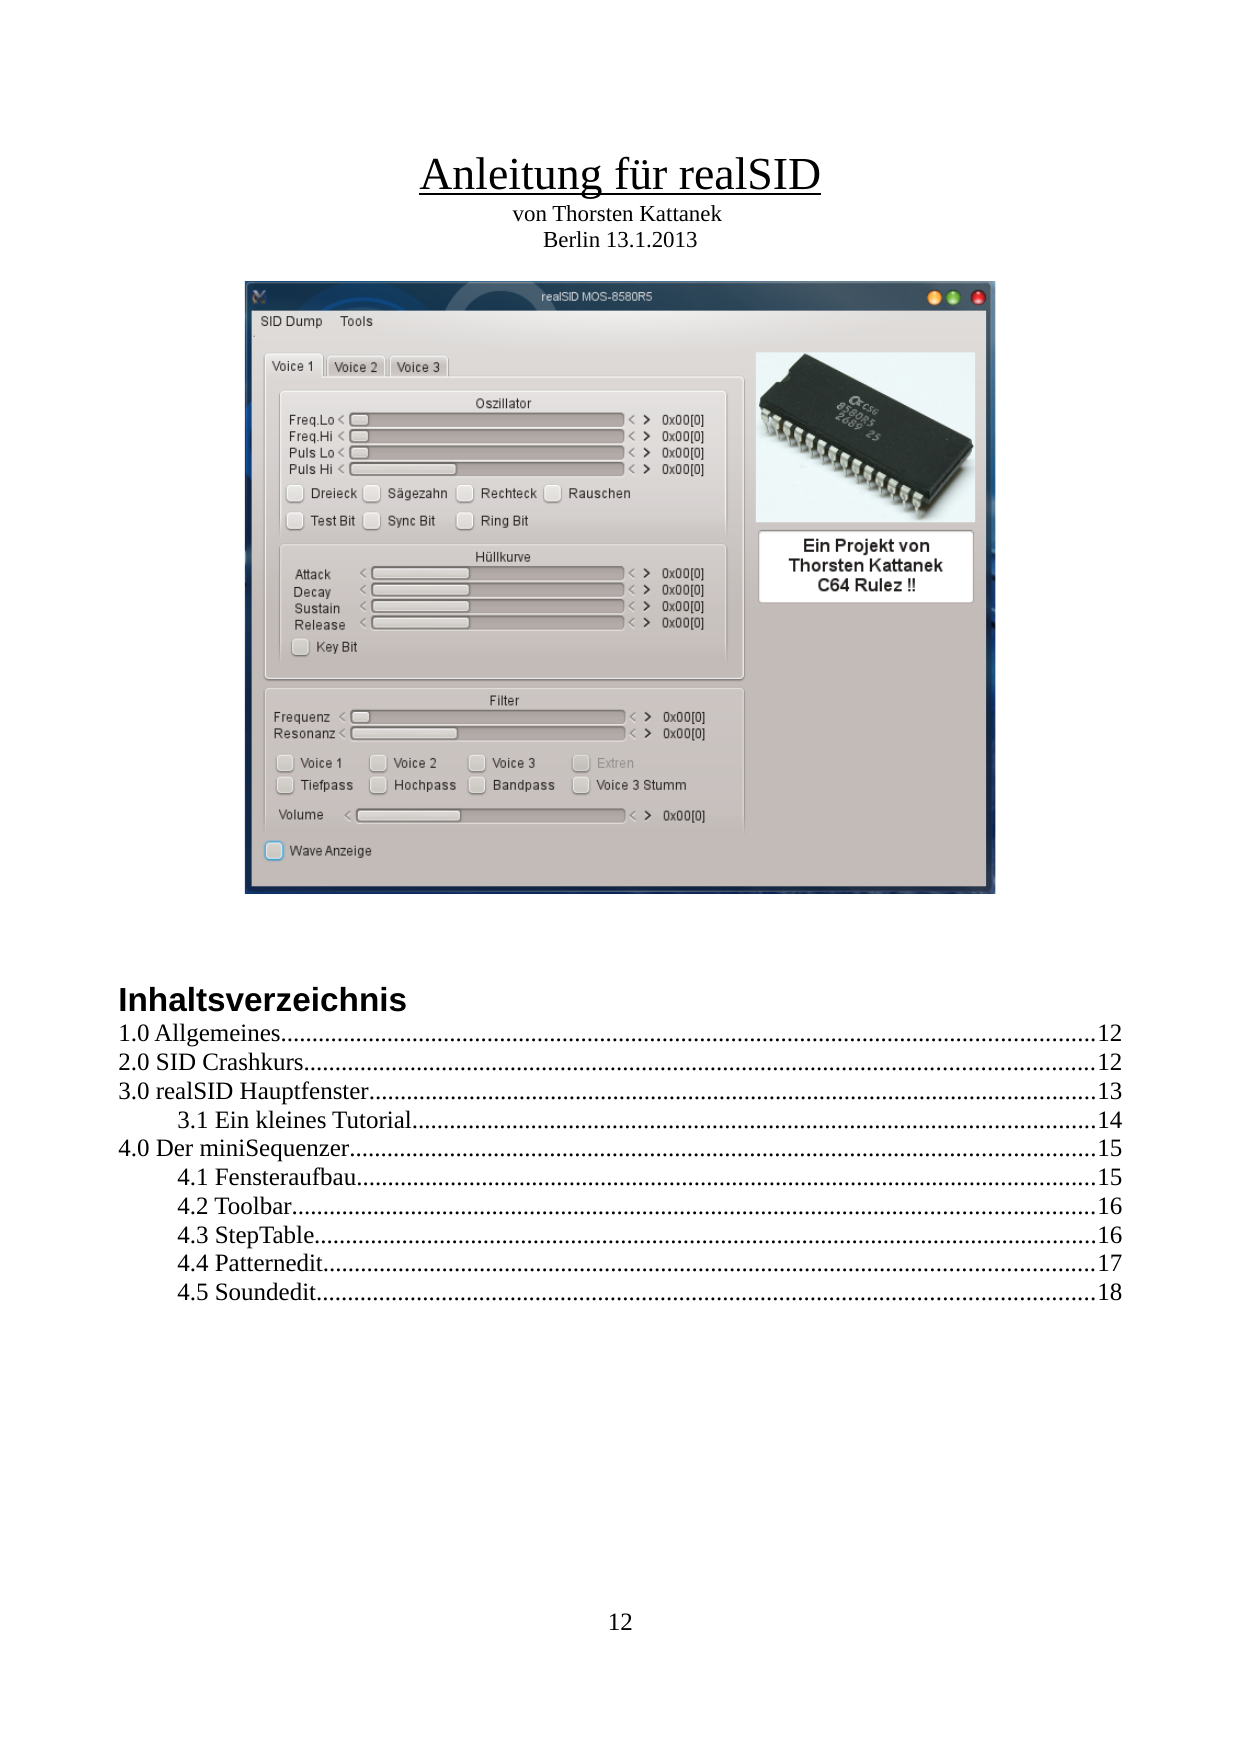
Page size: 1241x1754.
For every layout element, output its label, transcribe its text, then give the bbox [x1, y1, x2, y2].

text 4.4 Patternedit 17 [177, 1248, 1122, 1277]
text Anleitung für realSID [118, 147, 1122, 199]
text Berlin 13.1.2013 [118, 226, 1122, 252]
text 1.0 Allgemeines 12 [118, 1018, 1122, 1047]
text 4.3 StepTable 16 [177, 1220, 1122, 1248]
text 3.1 Ein kleines Tutorial 14 [177, 1105, 1122, 1133]
subtitle Inhaltsverzeichnis [118, 980, 1122, 1018]
text 2.0 SID Crashkurs 12 [118, 1047, 1122, 1076]
text 3.0 realSID Hauptfenster 13 [118, 1076, 1122, 1105]
text 4.0 Der miniSequenzer 15 [118, 1133, 1122, 1162]
text von Thorsten Kattanek [118, 199, 1122, 226]
text 4.5 Soundedit 18 [177, 1277, 1122, 1306]
text 4.1 Fensteraufbau 15 [177, 1162, 1122, 1191]
text 4.2 Toolbar 16 [177, 1191, 1122, 1220]
picture [244, 281, 996, 894]
